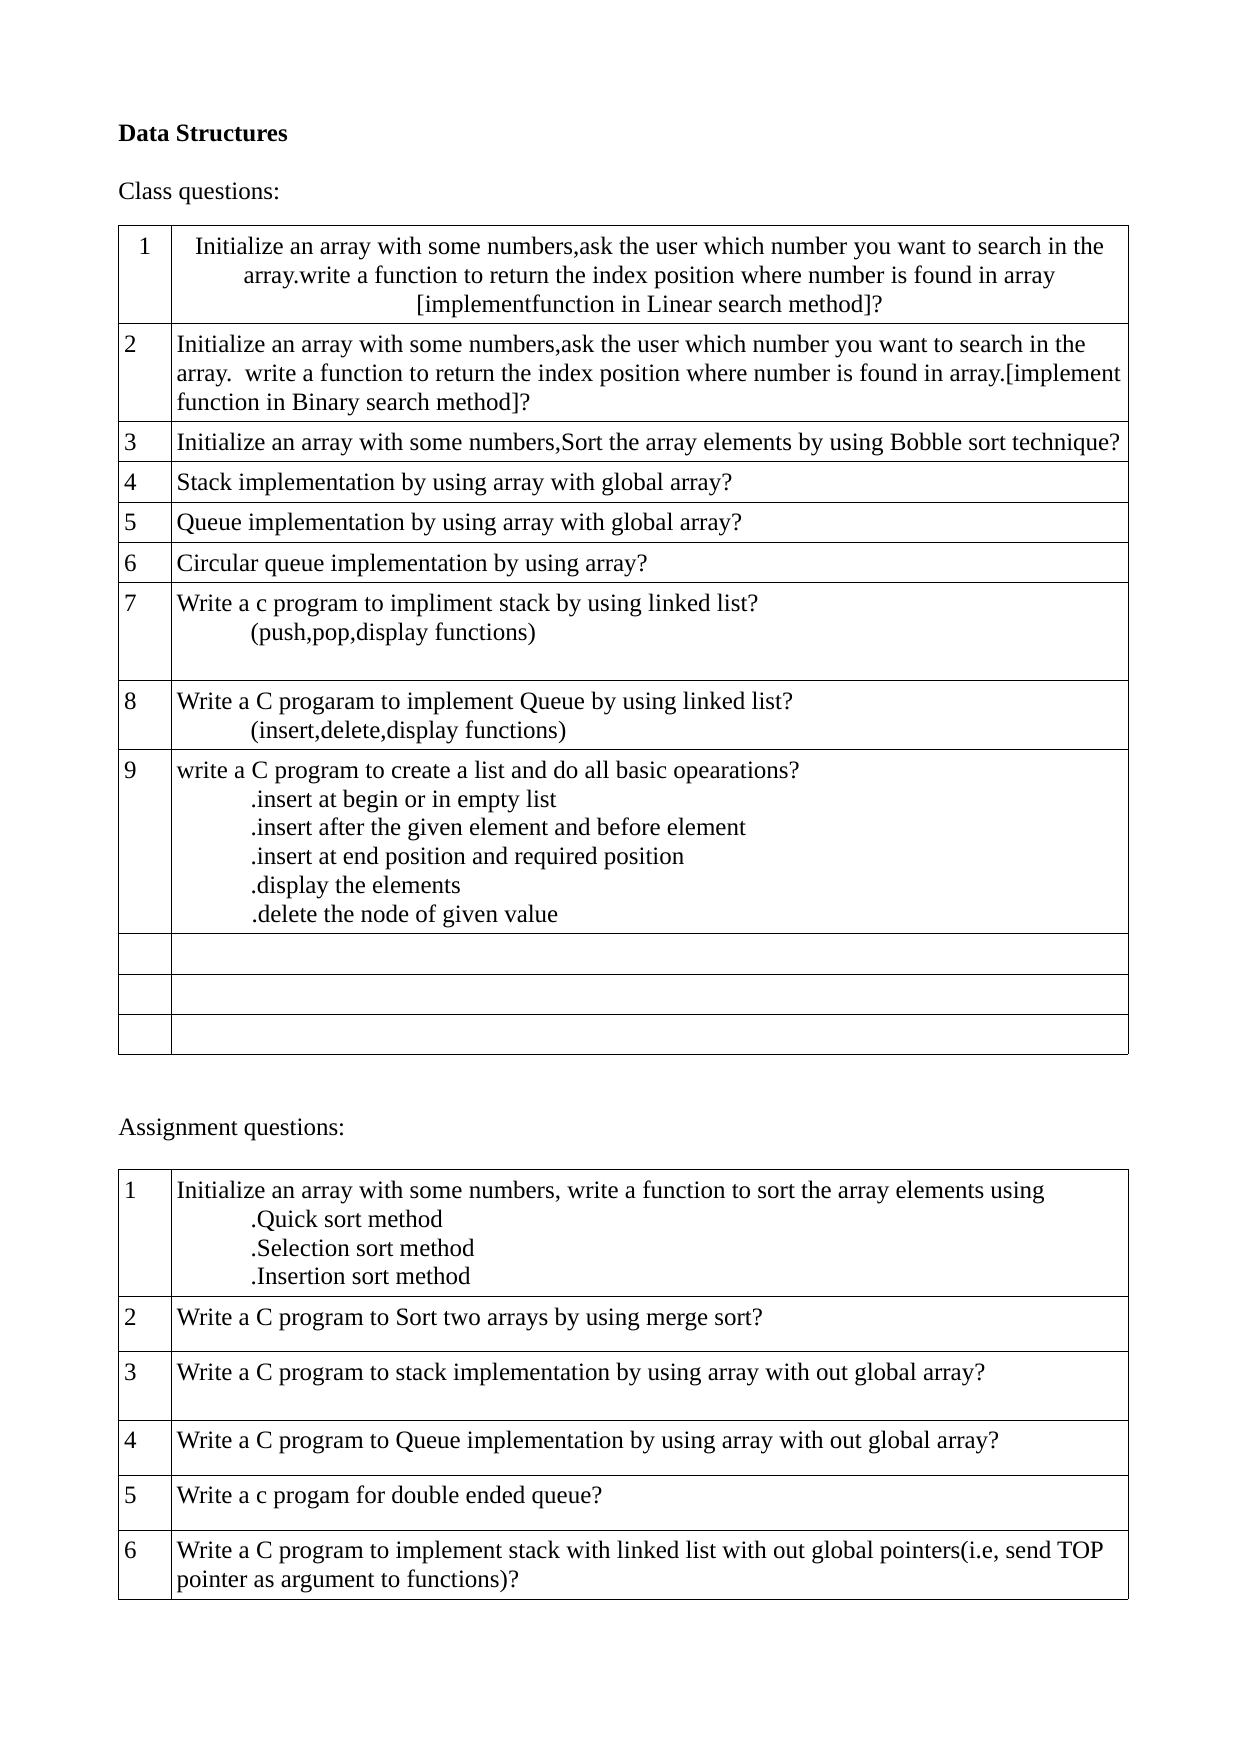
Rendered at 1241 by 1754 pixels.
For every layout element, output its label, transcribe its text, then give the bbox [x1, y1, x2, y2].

table_cell [119, 934, 171, 973]
table_header Initialize an array with some numbers, write a function to sort the array elements using .Quick sort method .Selection sort method .Insertion sort method [172, 1170, 1128, 1296]
table_header 1 [119, 226, 171, 323]
table_cell Write a c program to impliment stack by using linked list? (push,pop,display functions) [172, 583, 1128, 680]
table_cell [172, 934, 1128, 973]
table_cell [119, 975, 171, 1014]
table_cell 4 [119, 462, 171, 502]
table_cell 3 [119, 1352, 171, 1420]
table_cell Write a C progaram to implement Queue by using linked list? (insert,delete,display functions) [172, 681, 1128, 749]
text Class questions: [118, 176, 1122, 205]
table_header Initialize an array with some numbers,ask the user which number you want to search in the array.write a function to return the index position where number is found in array [implementfunction in Linear search method]? [172, 226, 1128, 323]
table_cell write a C program to create a list and do all basic opearations? .insert at begin or in empty list .insert after the given element and before element .insert at end position and required position .display the elements .delete the node of given value [172, 750, 1128, 933]
table_cell [119, 1015, 171, 1054]
table_header 1 [119, 1170, 171, 1296]
table_cell 5 [119, 1476, 171, 1529]
table_cell 5 [119, 503, 171, 542]
table_cell Initialize an array with some numbers,ask the user which number you want to search in the array. write a function to return the index position where number is found in array.[implement function in Binary search method]? [172, 324, 1128, 421]
table_cell 3 [119, 422, 171, 461]
table_cell 2 [119, 324, 171, 421]
table_cell Write a C program to Queue implementation by using array with out global array? [172, 1421, 1128, 1475]
table_cell Write a c progam for double ended queue? [172, 1476, 1128, 1529]
table_cell 6 [119, 543, 171, 582]
table_cell 6 [119, 1531, 171, 1599]
table_cell [172, 975, 1128, 1014]
table_cell Write a C program to Sort two arrays by using merge sort? [172, 1297, 1128, 1351]
table_cell [172, 1015, 1128, 1054]
table_cell 4 [119, 1421, 171, 1475]
table_cell 7 [119, 583, 171, 680]
text Assignment questions: [118, 1112, 1122, 1141]
table_cell Queue implementation by using array with global array? [172, 503, 1128, 542]
table_cell Write a C program to implement stack with linked list with out global pointers(i.e, send TOP pointer as argument to functions)? [172, 1531, 1128, 1599]
table_cell 2 [119, 1297, 171, 1351]
table_cell 8 [119, 681, 171, 749]
table_cell Stack implementation by using array with global array? [172, 462, 1128, 502]
table_cell Circular queue implementation by using array? [172, 543, 1128, 582]
table_cell 9 [119, 750, 171, 933]
table_cell Write a C program to stack implementation by using array with out global array? [172, 1352, 1128, 1420]
table_cell Initialize an array with some numbers,Sort the array elements by using Bobble sort technique? [172, 422, 1128, 461]
